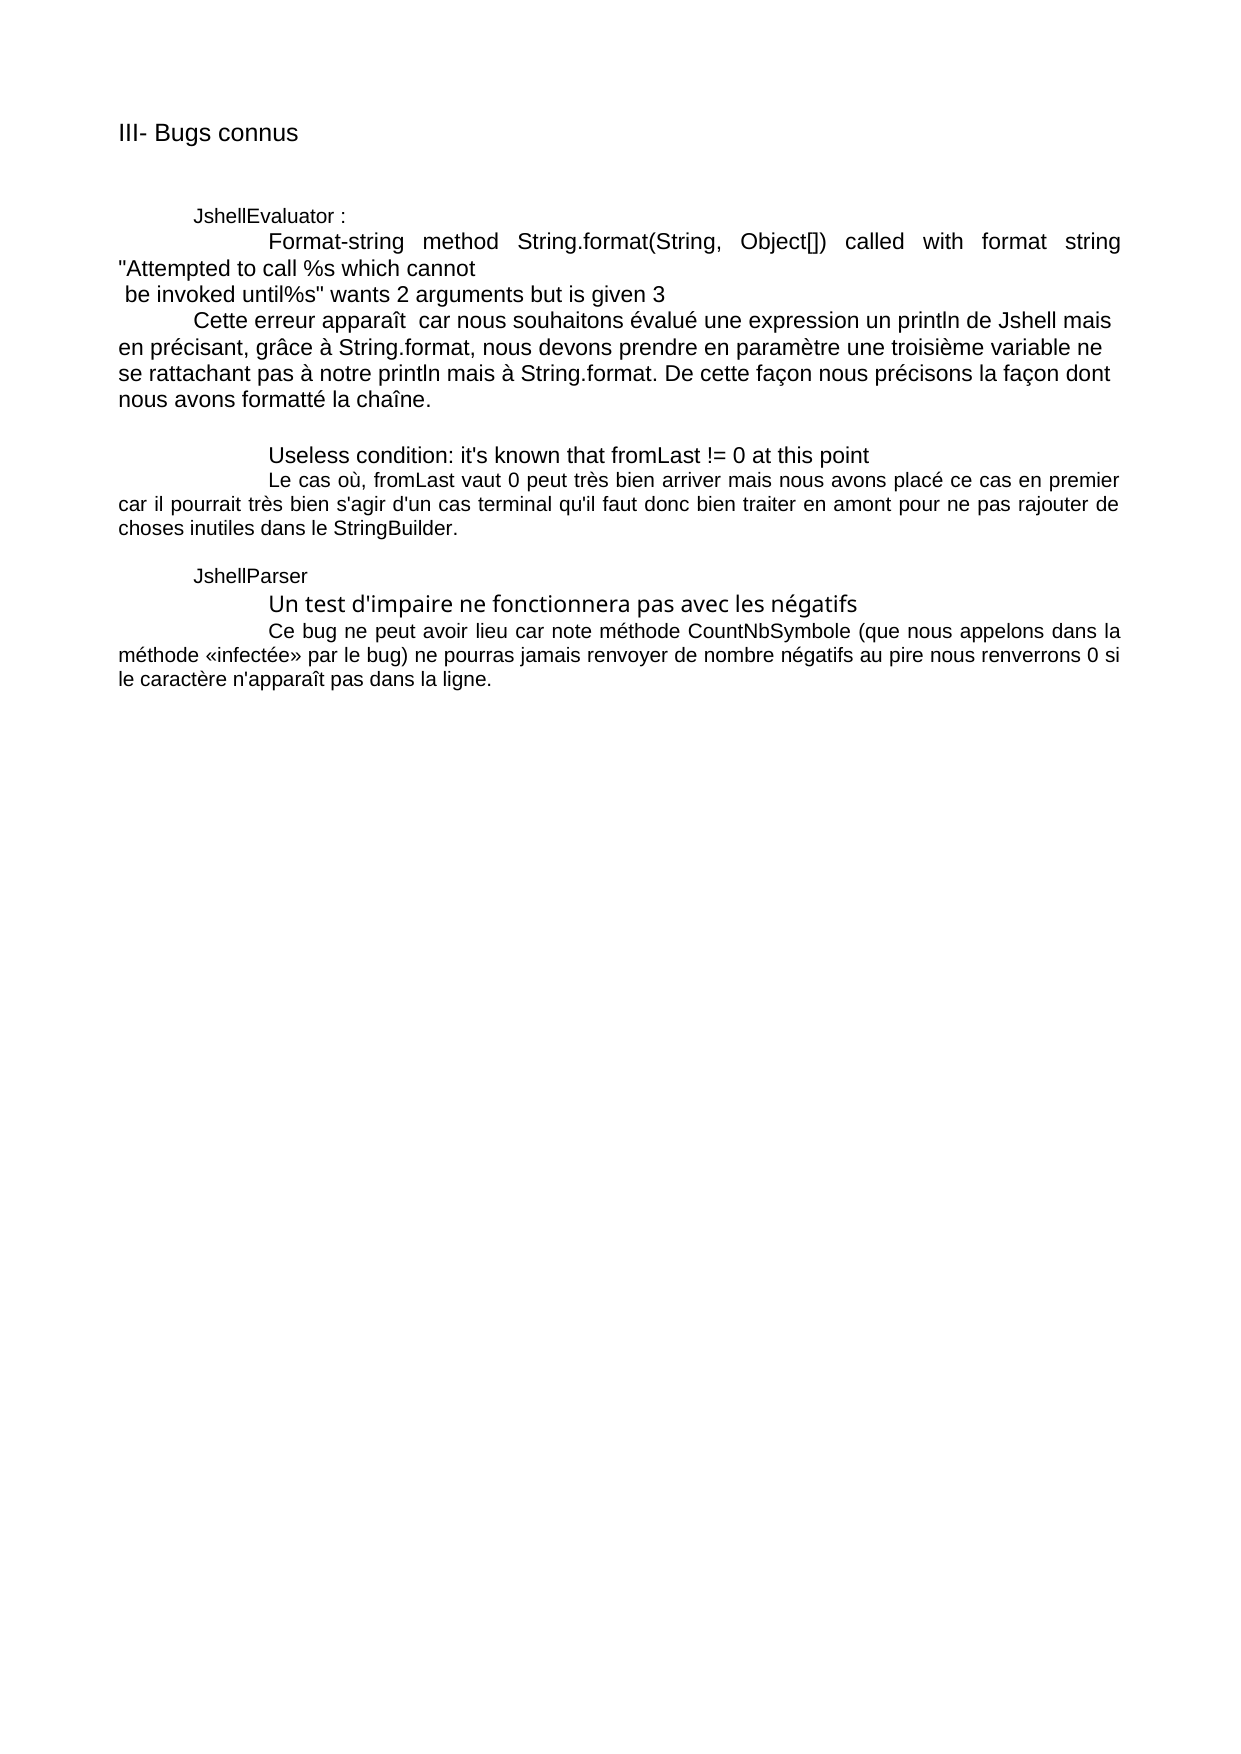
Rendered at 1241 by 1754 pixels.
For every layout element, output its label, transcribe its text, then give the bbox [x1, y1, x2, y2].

text Un test d'impaire ne fonctionnera pas avec les négatifs [118, 588, 1122, 619]
text Useless condition: it's known that fromLast != 0 at this point [118, 442, 1122, 468]
text Ce bug ne peut avoir lieu car note méthode CountNbSymbole (que nous appelons dans la méthode «infectée» par le bug) ne pourras jamais renvoyer de nombre négatifs au pire nous renverrons 0 si le caractère n'apparaît pas dans la ligne. [118, 619, 1122, 691]
text Format-string method String.format(String, Object[]) called with format string "Attempted to call %s which cannot [118, 228, 1122, 281]
text JshellParser [118, 564, 1122, 588]
text JshellEvaluator : [118, 204, 1122, 228]
text be invoked until%s" wants 2 arguments but is given 3 [118, 281, 1122, 307]
text Cette erreur apparaît car nous souhaitons évalué une expression un println de Jshell mais en précisant, grâce à String.format, nous devons prendre en paramètre une troisième variable ne se rattachant pas à notre println mais à String.format. De cette façon nous précisons la façon dont nous avons formatté la chaîne. [118, 307, 1122, 413]
text III- Bugs connus [118, 118, 1122, 147]
text Le cas où, fromLast vaut 0 peut très bien arriver mais nous avons placé ce cas en premier car il pourrait très bien s'agir d'un cas terminal qu'il faut donc bien traiter en amont pour ne pas rajouter de choses inutiles dans le StringBuilder. [118, 468, 1122, 540]
